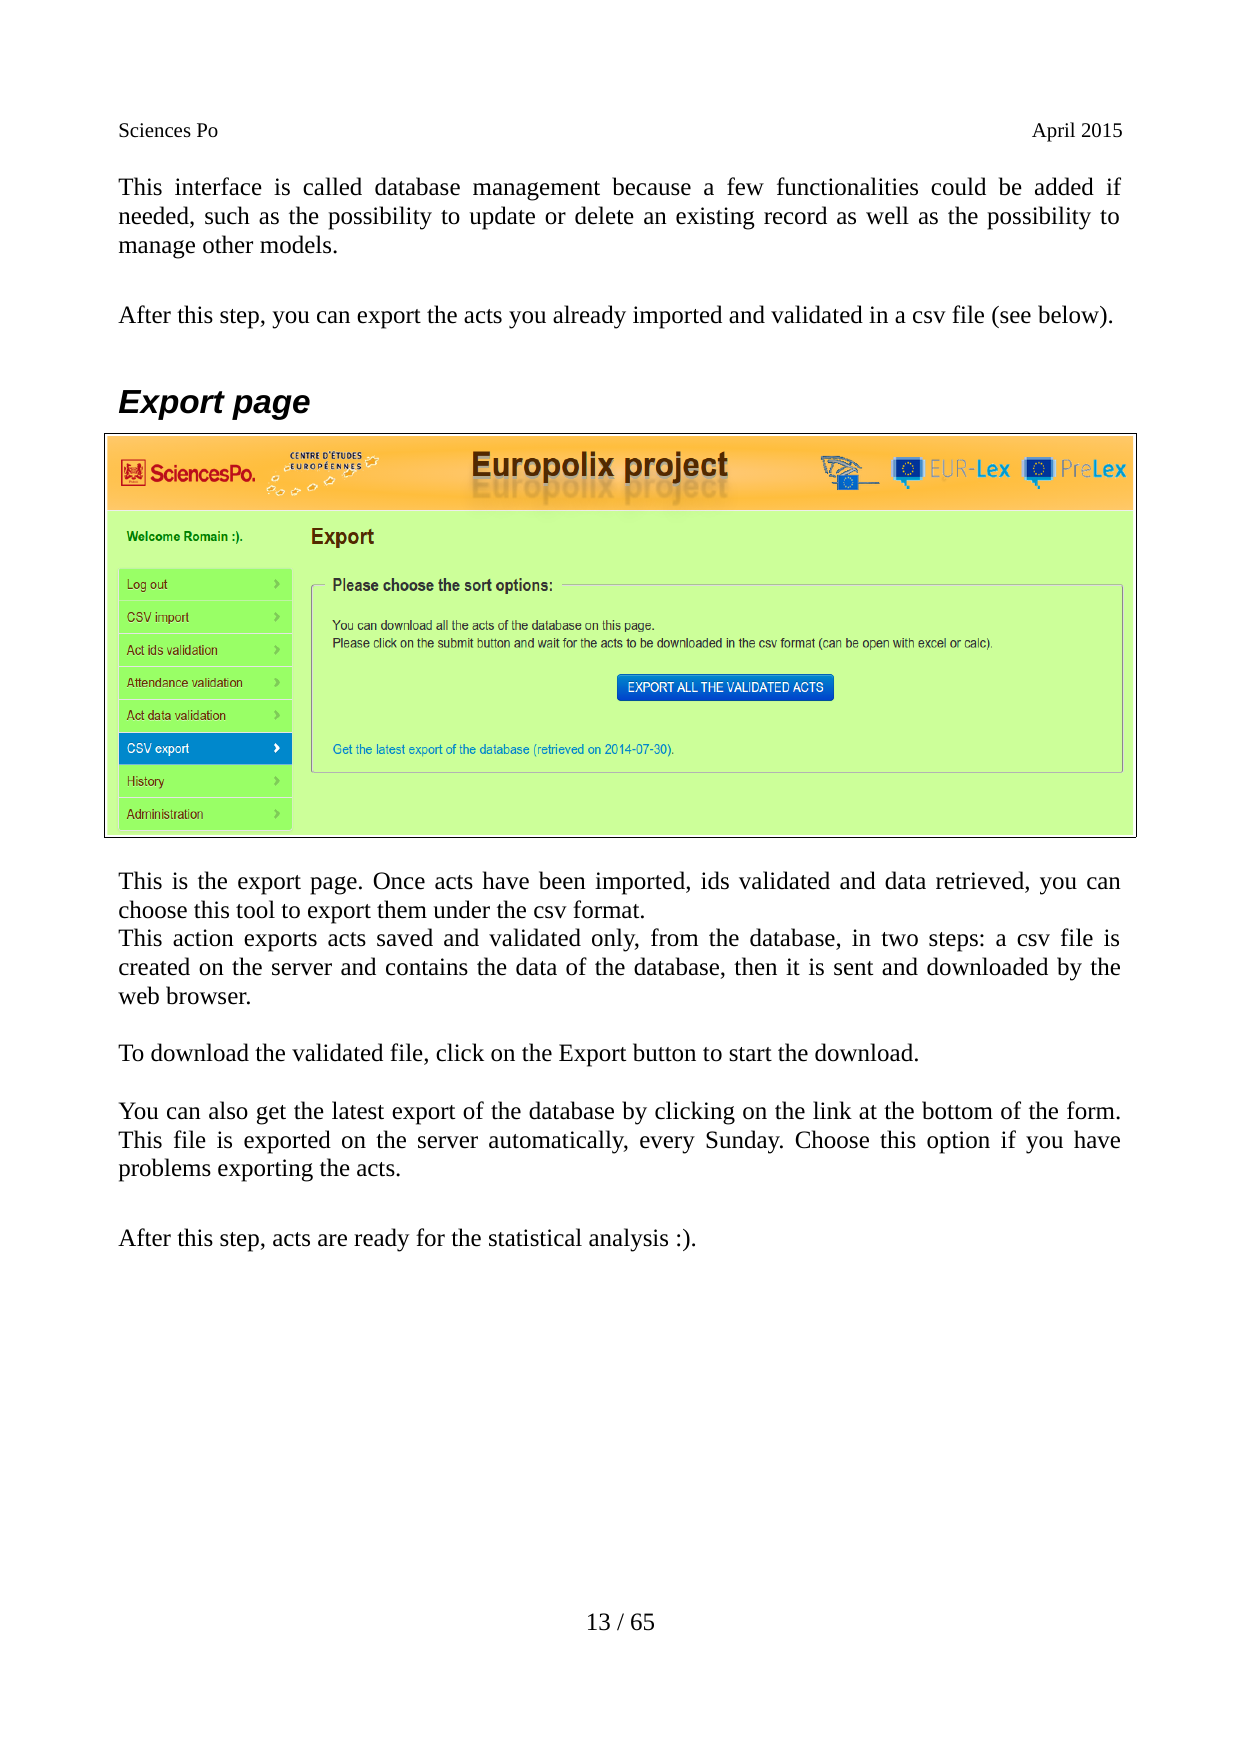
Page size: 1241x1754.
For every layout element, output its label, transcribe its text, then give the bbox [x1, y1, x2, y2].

text After this step, you can export the acts you already imported and validated in a csv file (see below). [118, 300, 1122, 328]
text This interface is called database management because a few functionalities could be added if needed, such as the possibility to update or delete an existing record as well as the possibility to manage other models. [118, 172, 1122, 258]
text You can also get the latest export of the database by clicking on the link at the bottom of the form. This file is exported on the server automatically, every Sunday. Choose this option if you have problems exporting the acts. [118, 1096, 1122, 1182]
text To download the validated file, click on the Export button to start the download. [118, 1038, 1122, 1067]
picture [107, 436, 1134, 835]
text This is the export page. Once acts have been imported, ids validated and data retrieved, you can choose this tool to export them under the csv format. [118, 866, 1122, 923]
subtitle Export page [118, 382, 1122, 421]
text This action exports acts saved and validated only, from the database, in two steps: a csv file is created on the server and contains the data of the database, then it is sent and downloaded by the web browser. [118, 923, 1122, 1010]
text After this step, acts are ready for the statistical analysis :). [118, 1223, 1122, 1252]
